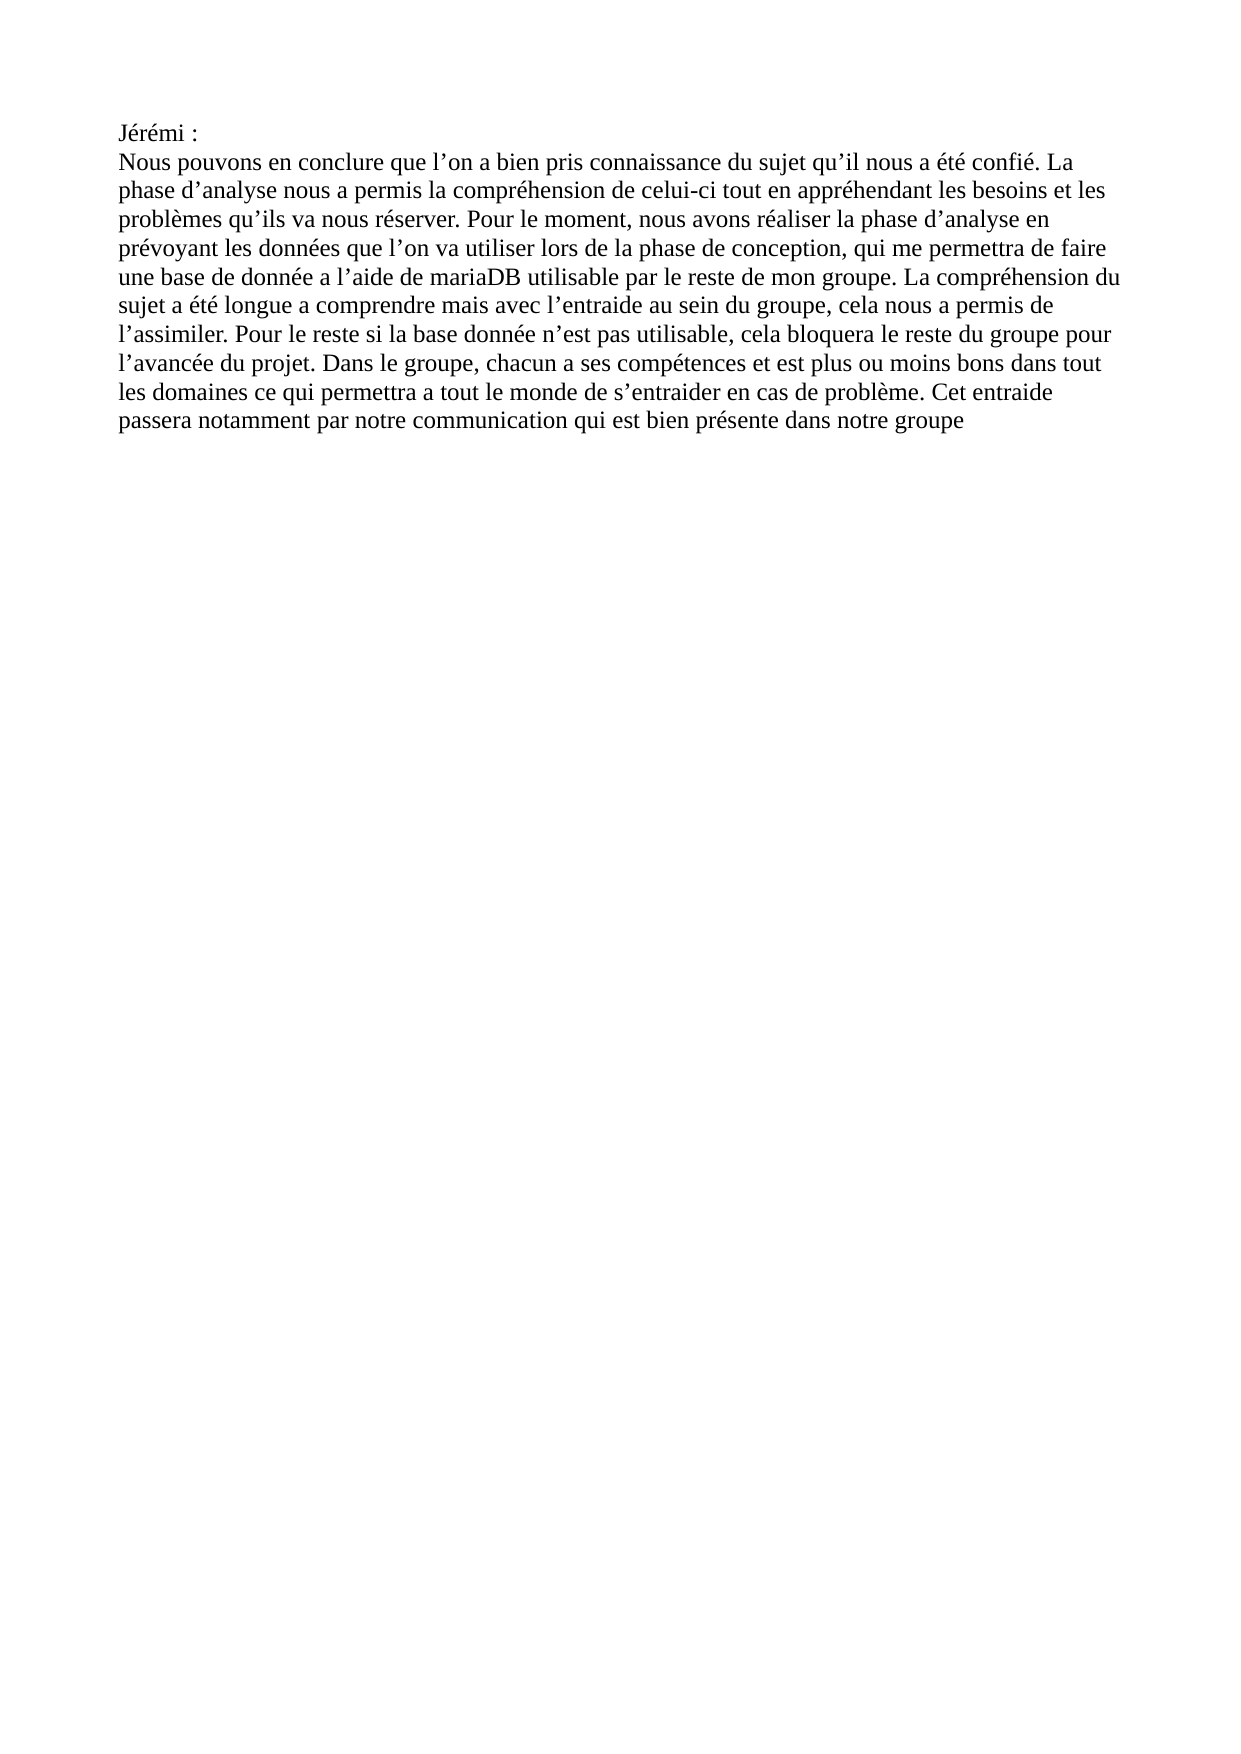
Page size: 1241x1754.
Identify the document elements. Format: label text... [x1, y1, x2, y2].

text Jérémi : [118, 118, 1122, 147]
text Nous pouvons en conclure que l’on a bien pris connaissance du sujet qu’il nous a été confié. La phase d’analyse nous a permis la compréhension de celui-ci tout en appréhendant les besoins et les problèmes qu’ils va nous réserver. Pour le moment, nous avons réaliser la phase d’analyse en prévoyant les données que l’on va utiliser lors de la phase de conception, qui me permettra de faire une base de donnée a l’aide de mariaDB utilisable par le reste de mon groupe. La compréhension du sujet a été longue a comprendre mais avec l’entraide au sein du groupe, cela nous a permis de l’assimiler. Pour le reste si la base donnée n’est pas utilisable, cela bloquera le reste du groupe pour l’avancée du projet. Dans le groupe, chacun a ses compétences et est plus ou moins bons dans tout les domaines ce qui permettra a tout le monde de s’entraider en cas de problème. Cet entraide passera notamment par notre communication qui est bien présente dans notre groupe [118, 147, 1122, 434]
